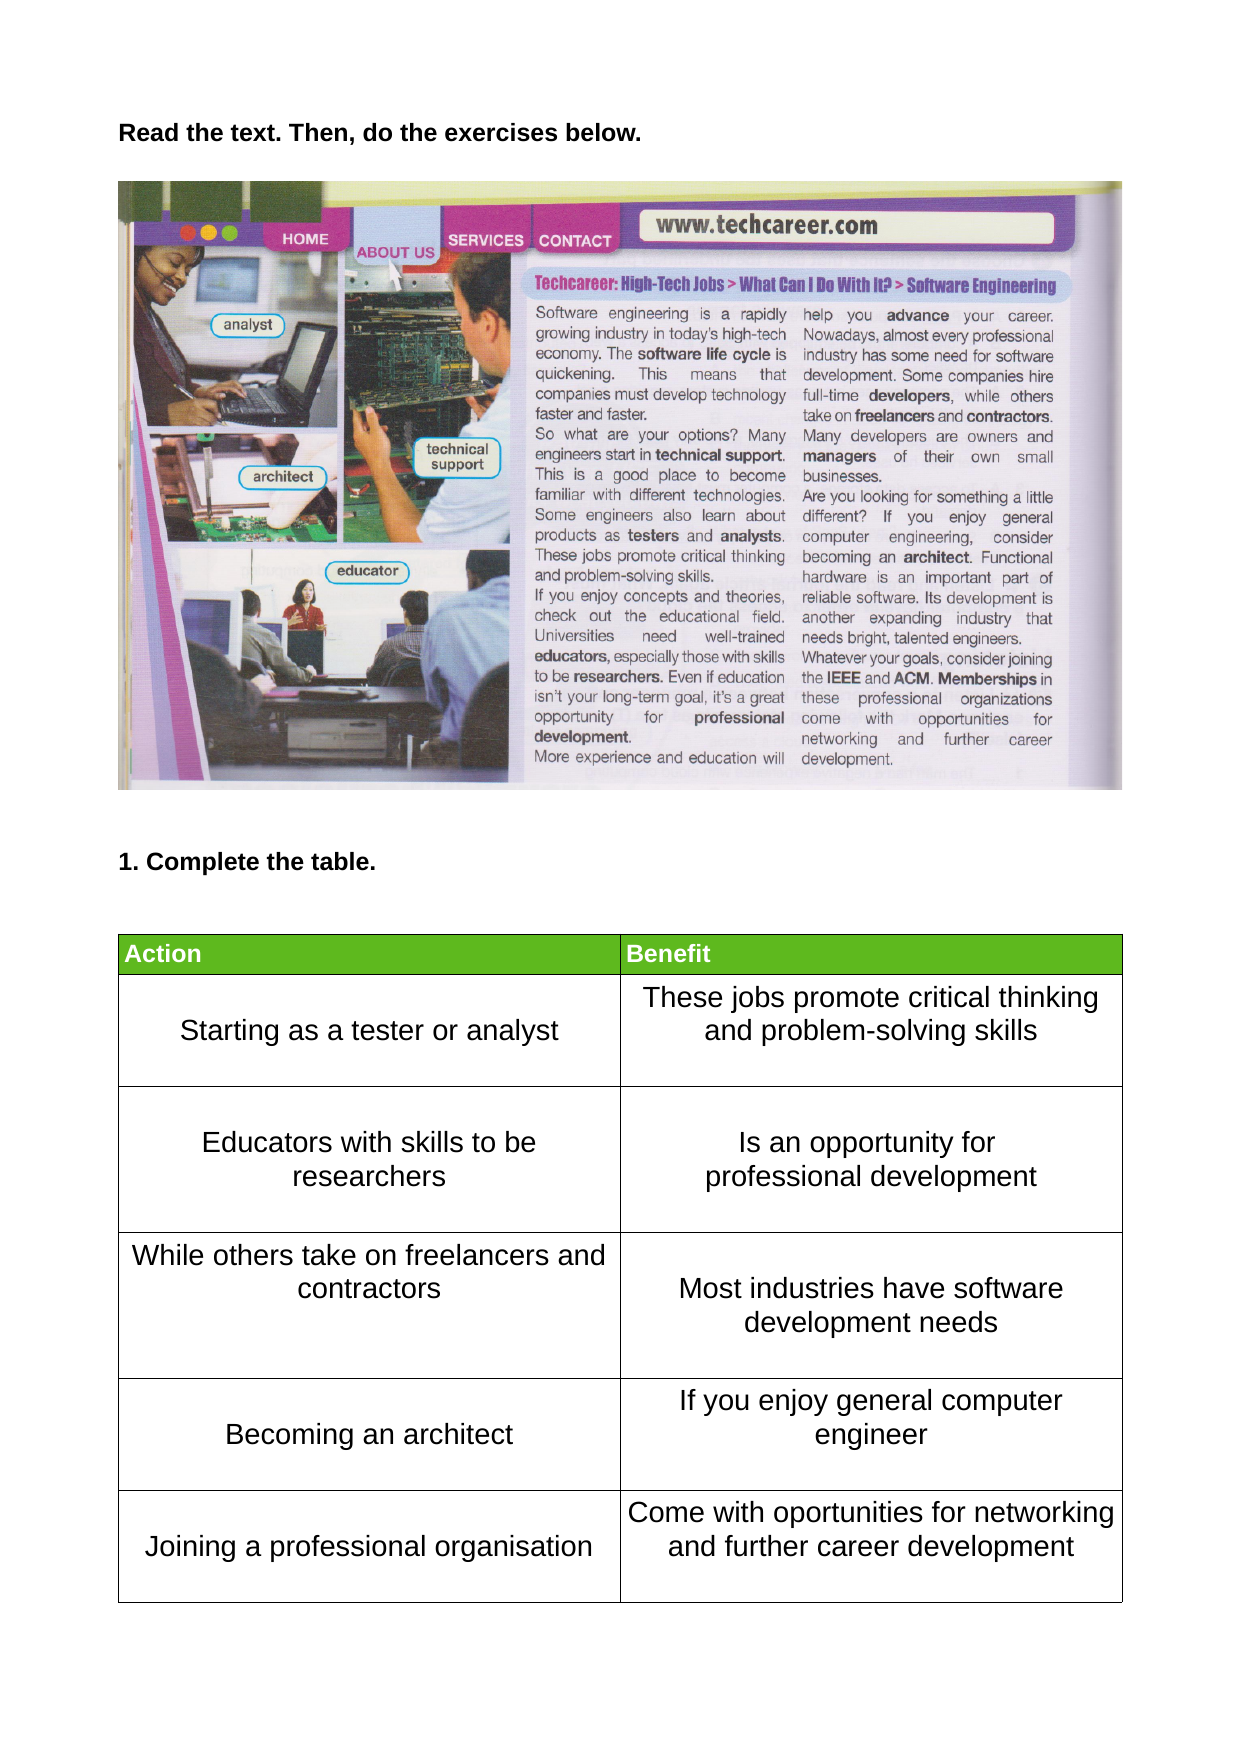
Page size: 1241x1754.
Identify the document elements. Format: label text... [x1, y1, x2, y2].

table_cell Starting as a tester or analyst [119, 975, 620, 1086]
table_cell These jobs promote critical thinking and problem-solving skills [621, 975, 1122, 1086]
table_header Benefit [621, 935, 1122, 974]
table_cell Come with oportunities for networking and further career development [621, 1491, 1122, 1602]
table_cell Most industries have software development needs [621, 1233, 1122, 1377]
table_cell While others take on freelancers and contractors [119, 1233, 620, 1377]
table_cell Educators with skills to be researchers [119, 1087, 620, 1232]
table_cell Is an opportunity for professional development [621, 1087, 1122, 1232]
table_cell Joining a professional organisation [119, 1491, 620, 1602]
table_cell Becoming an architect [119, 1379, 620, 1489]
text 1. Complete the table. [118, 847, 1122, 876]
table_header Action [119, 935, 620, 974]
picture [118, 181, 1123, 790]
table_cell If you enjoy general computer engineer [621, 1379, 1122, 1489]
text Read the text. Then, do the exercises below. [118, 118, 1122, 147]
